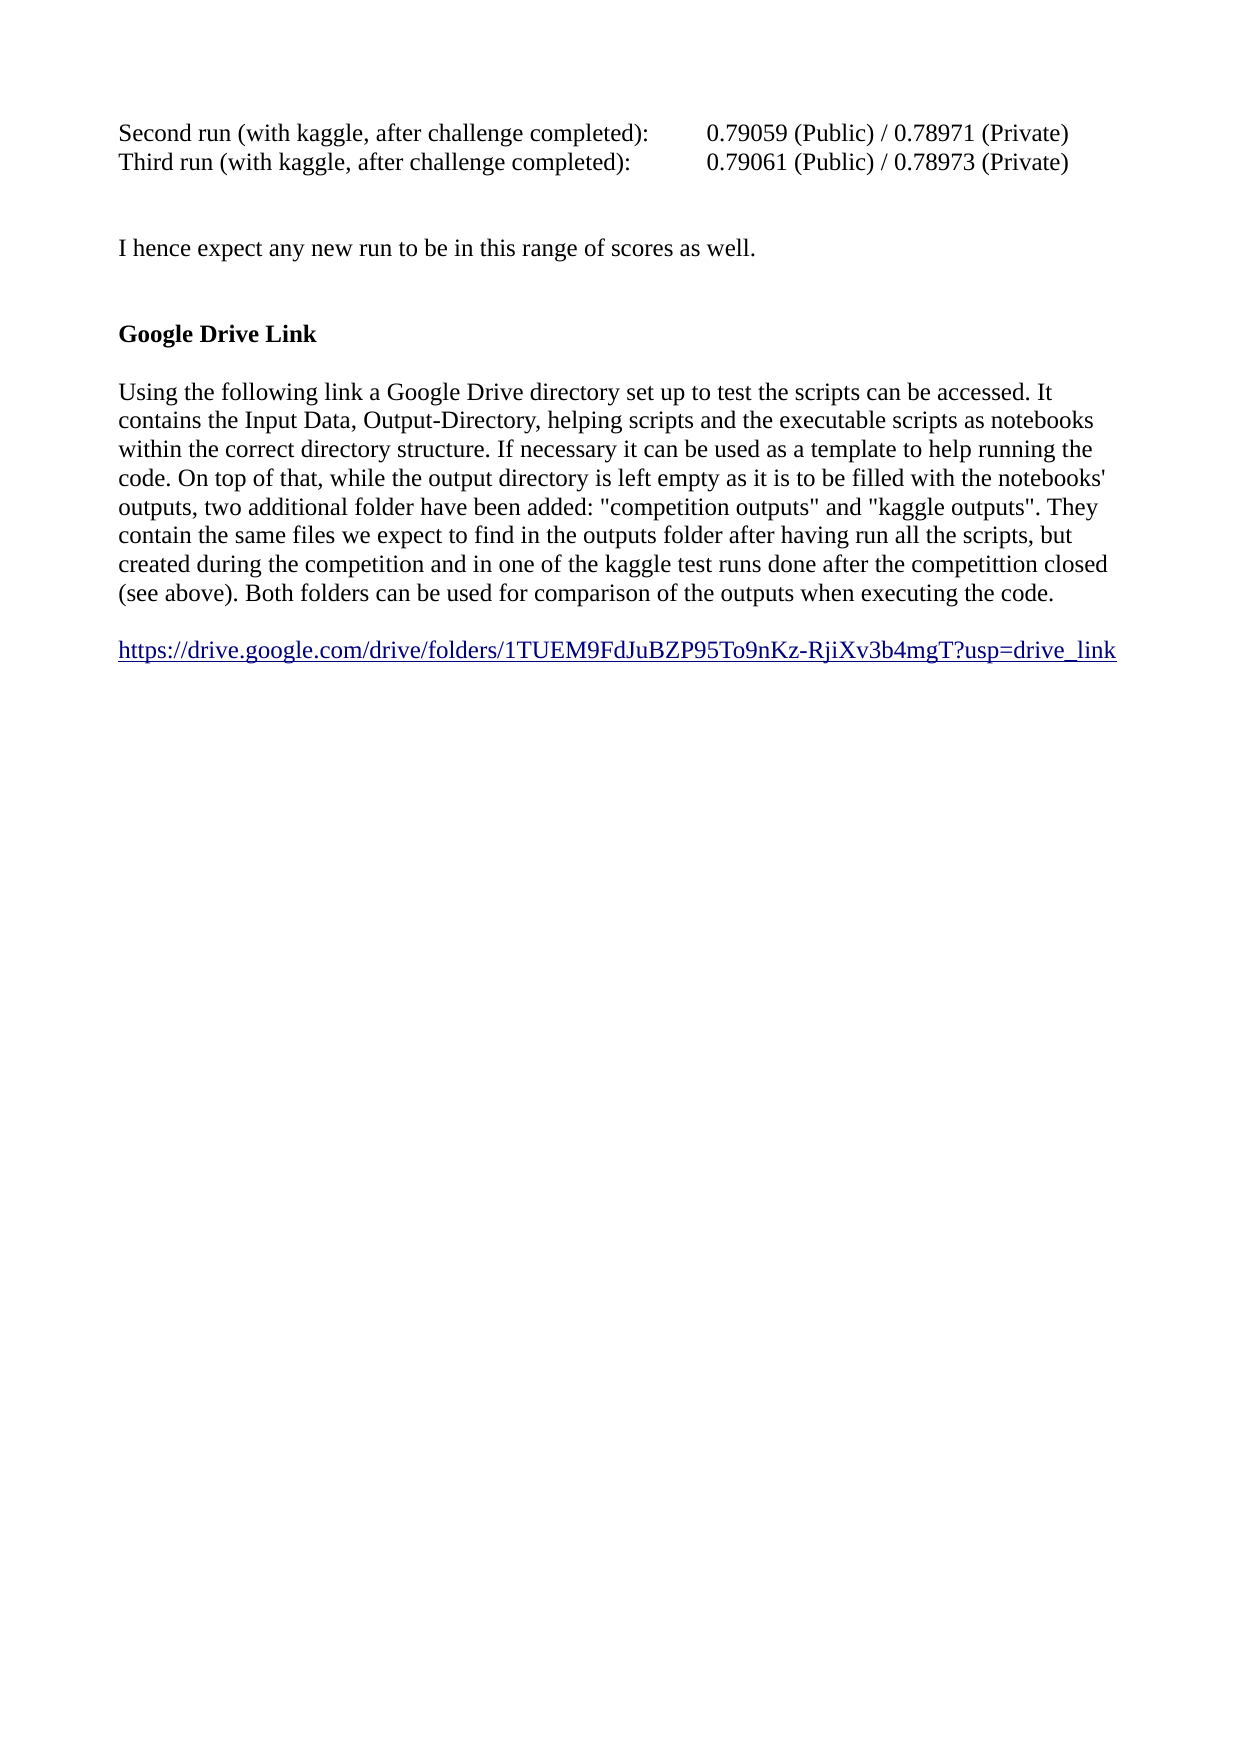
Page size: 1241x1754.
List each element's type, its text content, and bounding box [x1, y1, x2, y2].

text Second run (with kaggle, after challenge completed): 0.79059 (Public) / 0.78971 (Private) [118, 118, 1122, 147]
text Using the following link a Google Drive directory set up to test the scripts can be accessed. It contains the Input Data, Output-Directory, helping scripts and the executable scripts as notebooks within the correct directory structure. If necessary it can be used as a template to help running the code. On top of that, while the output directory is left empty as it is to be filled with the notebooks' outputs, two additional folder have been added: "competition outputs" and "kaggle outputs". They contain the same files we expect to find in the outputs folder after having run all the scripts, but created during the competition and in one of the kaggle test runs done after the competittion closed (see above). Both folders can be used for comparison of the outputs when executing the code. [118, 377, 1122, 607]
text I hence expect any new run to be in this range of scores as well. [118, 233, 1122, 262]
text https://drive.google.com/drive/folders/1TUEM9FdJuBZP95To9nKz-RjiXv3b4mgT?usp=drive_link [118, 636, 1122, 664]
text Google Drive Link [118, 319, 1122, 348]
text Third run (with kaggle, after challenge completed): 0.79061 (Public) / 0.78973 (Private) [118, 147, 1122, 176]
